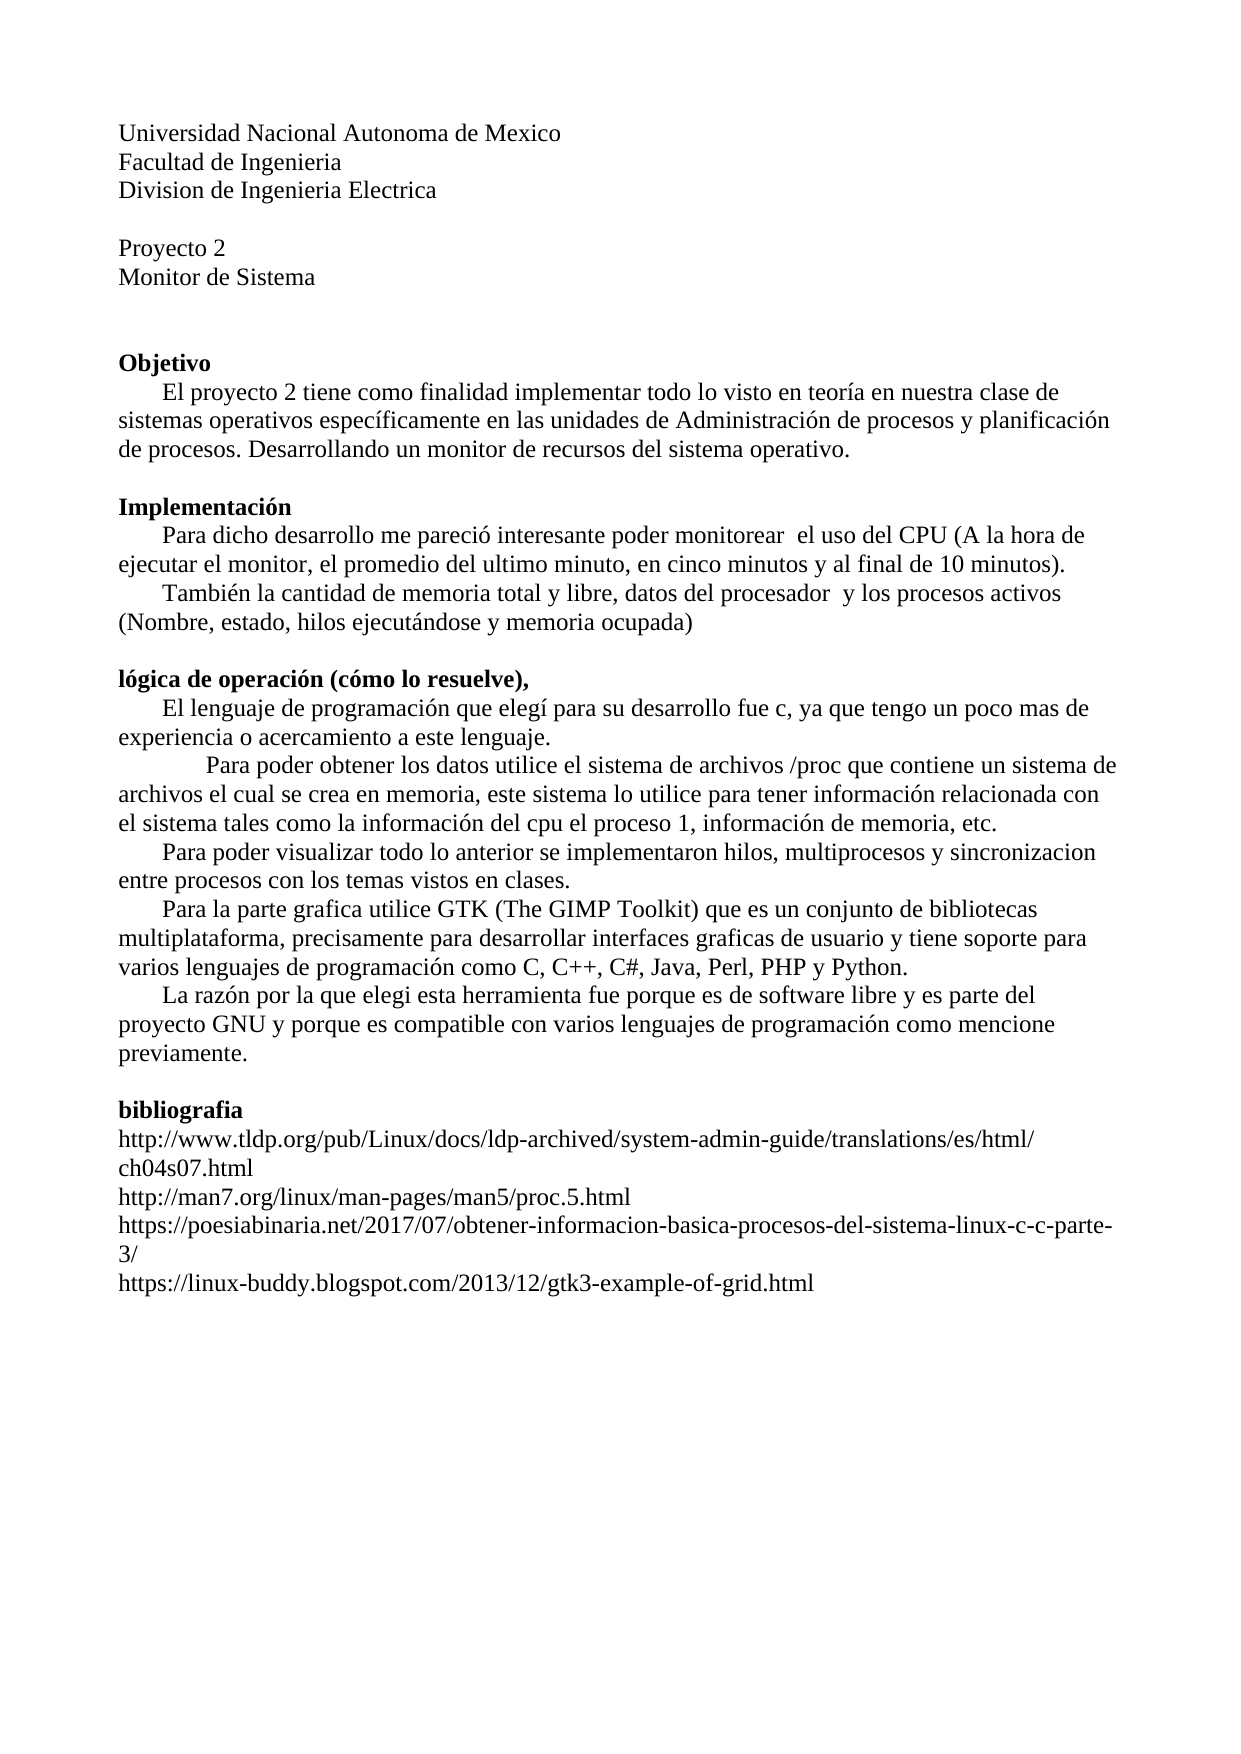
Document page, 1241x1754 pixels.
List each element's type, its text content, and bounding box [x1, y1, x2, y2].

text El proyecto 2 tiene como finalidad implementar todo lo visto en teoría en nuestra clase de sistemas operativos específicamente en las unidades de Administración de procesos y planificación de procesos. Desarrollando un monitor de recursos del sistema operativo. [118, 377, 1122, 463]
text bibliografia [118, 1096, 1122, 1124]
text https://linux-buddy.blogspot.com/2013/12/gtk3-example-of-grid.html [118, 1268, 1122, 1297]
text http://man7.org/linux/man-pages/man5/proc.5.html [118, 1182, 1122, 1211]
text Monitor de Sistema [118, 262, 1122, 291]
text lógica de operación (cómo lo resuelve), [118, 664, 1122, 693]
text El lenguaje de programación que elegí para su desarrollo fue c, ya que tengo un poco mas de experiencia o acercamiento a este lenguaje. [118, 693, 1122, 751]
text Universidad Nacional Autonoma de Mexico [118, 118, 1122, 147]
text Objetivo [118, 348, 1122, 377]
text Para poder obtener los datos utilice el sistema de archivos /proc que contiene un sistema de archivos el cual se crea en memoria, este sistema lo utilice para tener información relacionada con el sistema tales como la información del cpu el proceso 1, información de memoria, etc. [118, 751, 1122, 837]
text Division de Ingenieria Electrica [118, 176, 1122, 204]
text Para poder visualizar todo lo anterior se implementaron hilos, multiprocesos y sincronizacion entre procesos con los temas vistos en clases. [118, 837, 1122, 894]
text La razón por la que elegi esta herramienta fue porque es de software libre y es parte del proyecto GNU y porque es compatible con varios lenguajes de programación como mencione previamente. [118, 981, 1122, 1067]
text https://poesiabinaria.net/2017/07/obtener-informacion-basica-procesos-del-sistema-linux-c-c-parte-3/ [118, 1211, 1122, 1268]
text Proyecto 2 [118, 233, 1122, 262]
text http://www.tldp.org/pub/Linux/docs/ldp-archived/system-admin-guide/translations/es/html/ch04s07.html [118, 1124, 1122, 1182]
text Para la parte grafica utilice GTK (The GIMP Toolkit) que es un conjunto de bibliotecas multiplataforma, precisamente para desarrollar interfaces graficas de usuario y tiene soporte para varios lenguajes de programación como C, C++, C#, Java, Perl, PHP y Python. [118, 894, 1122, 981]
text Para dicho desarrollo me pareció interesante poder monitorear el uso del CPU (A la hora de ejecutar el monitor, el promedio del ultimo minuto, en cinco minutos y al final de 10 minutos). También la cantidad de memoria total y libre, datos del procesador y los procesos activos (Nombre, estado, hilos ejecutándose y memoria ocupada) [118, 521, 1122, 636]
text Facultad de Ingenieria [118, 147, 1122, 176]
text Implementación [118, 492, 1122, 521]
